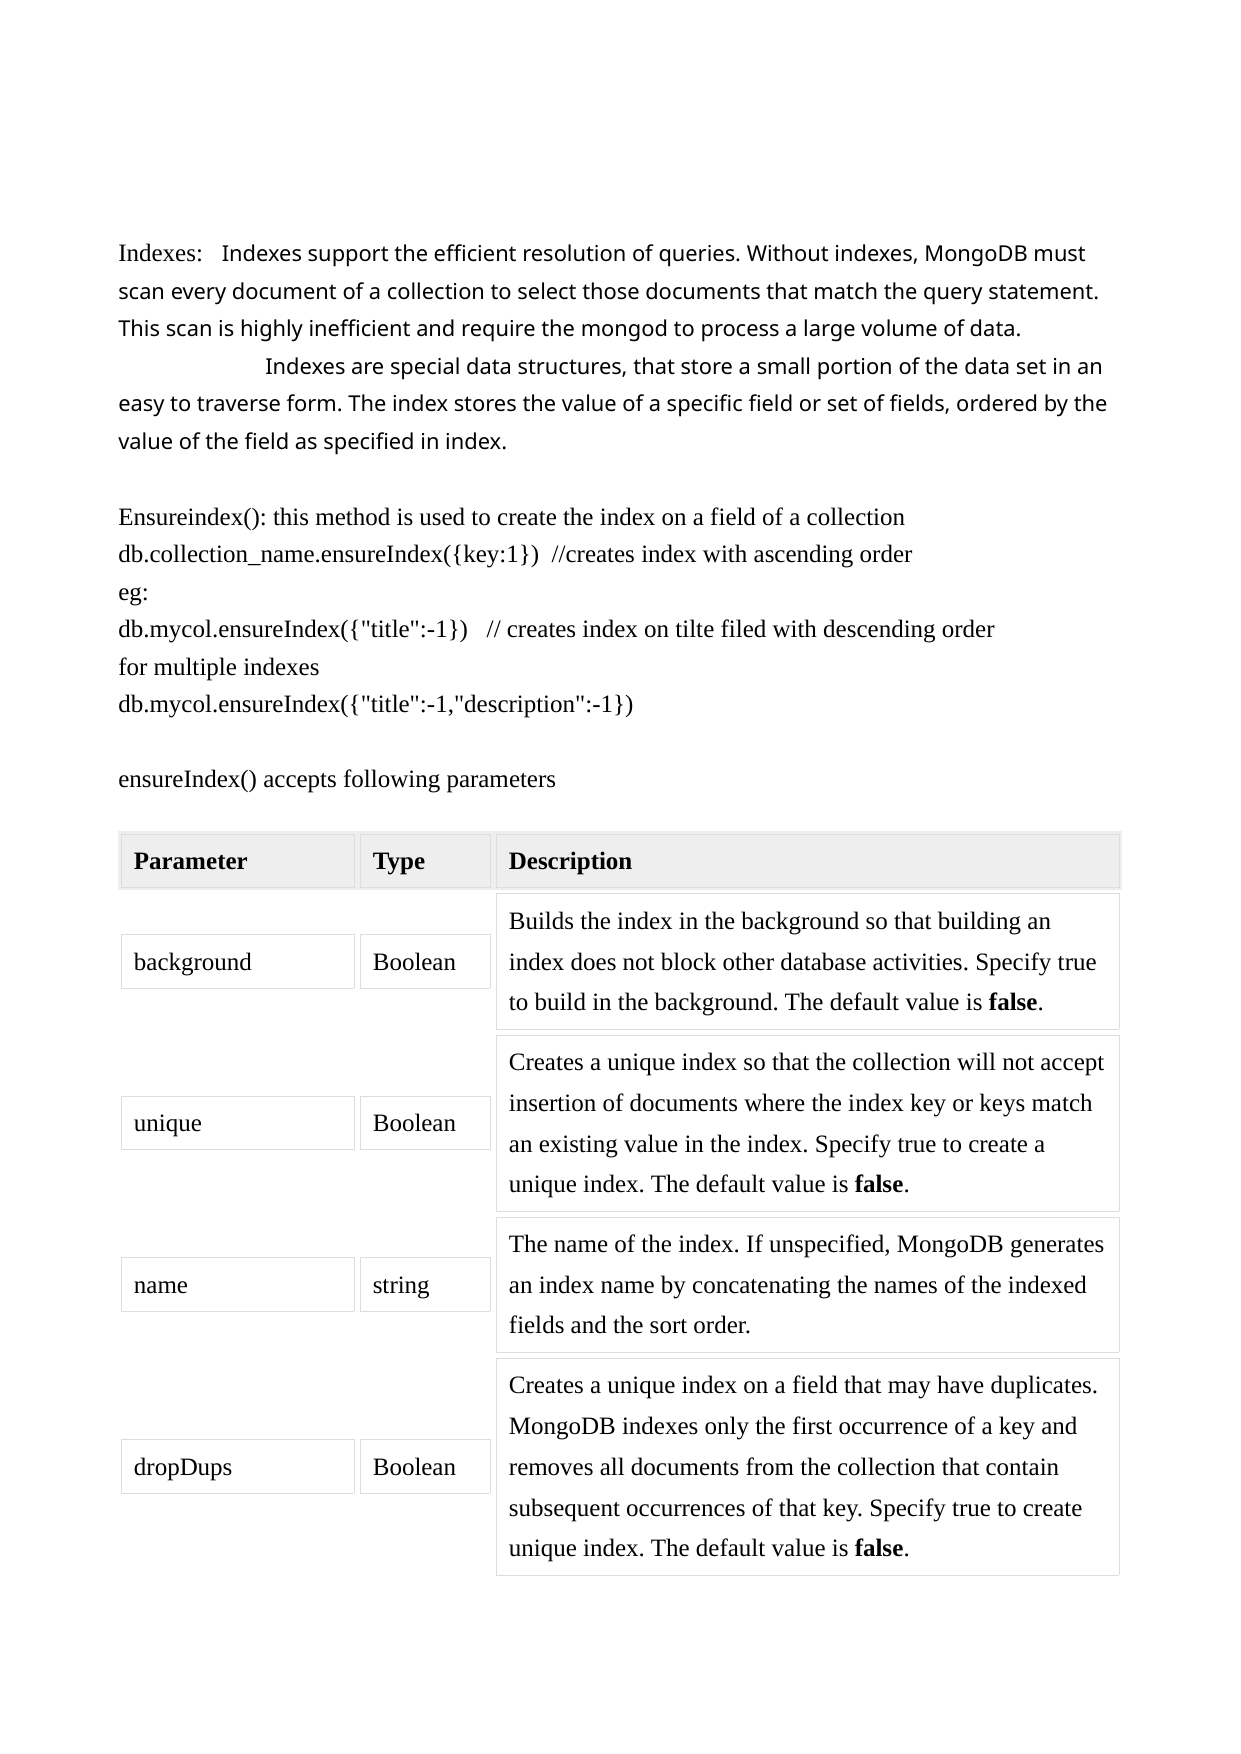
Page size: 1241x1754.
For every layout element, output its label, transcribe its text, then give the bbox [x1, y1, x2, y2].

table_cell Boolean [357, 1032, 493, 1214]
table_header Parameter [118, 831, 357, 890]
table_cell dropDups [118, 1355, 357, 1578]
text db.mycol.ensureIndex({"title":-1,"description":-1}) [118, 681, 1122, 718]
text Ensureindex(): this method is used to create the index on a field of a collection [118, 493, 1122, 531]
table_header Type [357, 831, 493, 890]
table_cell Builds the index in the background so that building an index does not block other database activities. Specify true to build in the background. The default value is false. [493, 890, 1122, 1032]
table_cell The name of the index. If unspecified, MongoDB generates an index name by concatenating the names of the indexed fields and the sort order. [493, 1214, 1122, 1355]
table_cell unique [118, 1032, 357, 1214]
table_cell Creates a unique index so that the collection will not accept insertion of documents where the index key or keys match an existing value in the index. Specify true to create a unique index. The default value is false. [493, 1032, 1122, 1214]
text for multiple indexes [118, 643, 1122, 681]
text Indexes are special data structures, that store a small portion of the data set in an easy to traverse form. The index stores the value of a specific field or set of fields, ordered by the value of the field as specified in index. [118, 343, 1122, 456]
text db.collection_name.ensureIndex({key:1}) //creates index with ascending order [118, 531, 1122, 568]
table_header Description [493, 831, 1122, 890]
table_cell string [357, 1214, 493, 1355]
text Indexes: Indexes support the efficient resolution of queries. Without indexes, MongoDB must scan every document of a collection to select those documents that match the query statement. This scan is highly inefficient and require the mongod to process a large volume of data. [118, 231, 1122, 343]
text ensureIndex() accepts following parameters [118, 756, 1122, 793]
table_cell Boolean [357, 890, 493, 1032]
table_cell Boolean [357, 1355, 493, 1578]
table_cell Creates a unique index on a field that may have duplicates. MongoDB indexes only the first occurrence of a key and removes all documents from the collection that contain subsequent occurrences of that key. Specify true to create unique index. The default value is false. [493, 1355, 1122, 1578]
table_cell background [118, 890, 357, 1032]
table_cell name [118, 1214, 357, 1355]
text eg: [118, 568, 1122, 606]
text db.mycol.ensureIndex({"title":-1}) // creates index on tilte filed with descending order [118, 606, 1122, 643]
